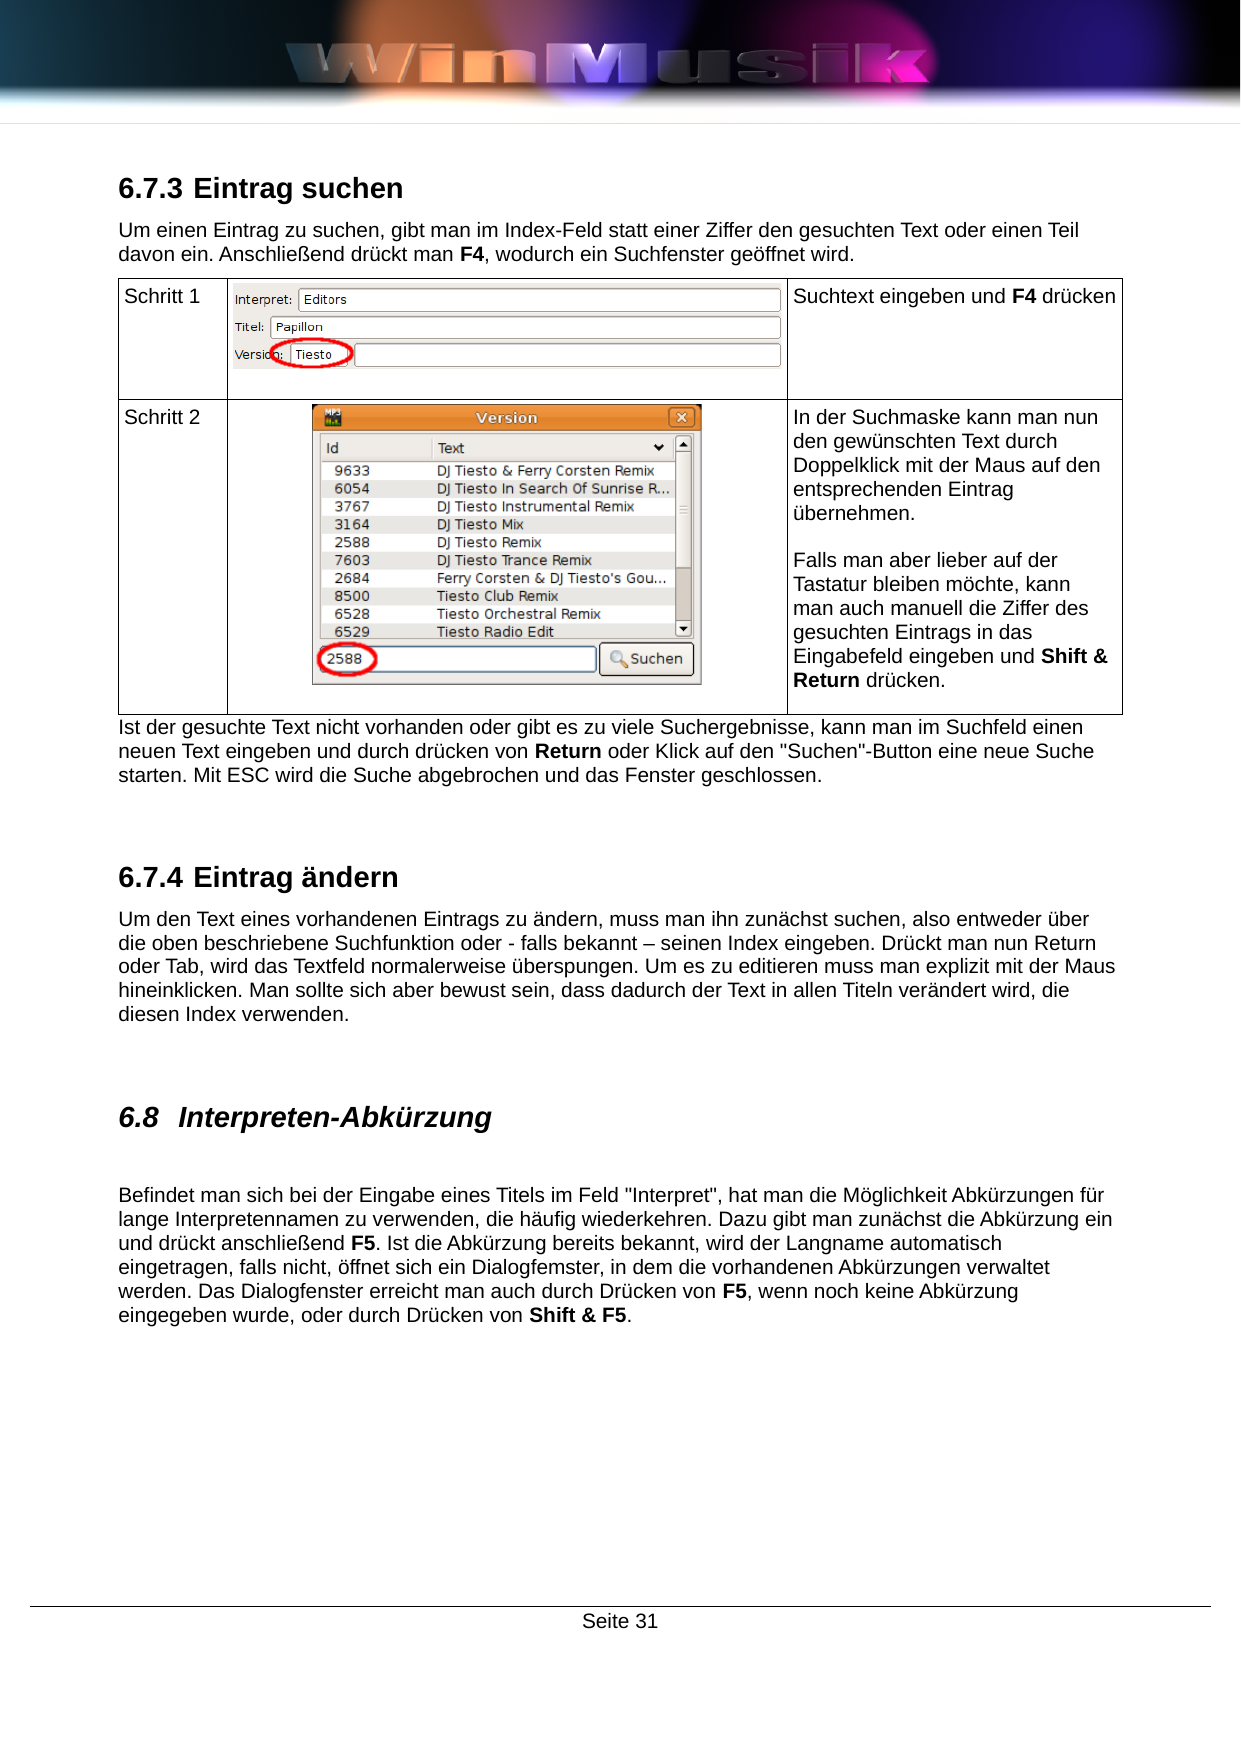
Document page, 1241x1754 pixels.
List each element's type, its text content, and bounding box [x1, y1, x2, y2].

text Um den Text eines vorhandenen Eintrags zu ändern, muss man ihn zunächst suchen, also entweder über die oben beschriebene Suchfunktion oder - falls bekannt – seinen Index eingeben. Drückt man nun Return oder Tab, wird das Textfeld normalerweise überspungen. Um es zu editieren muss man explizit mit der Maus hineinklicken. Man sollte sich aber bewust sein, dass dadurch der Text in allen Titeln verändert wird, die diesen Index verwenden. [118, 906, 1122, 1026]
subtitle Eintrag suchen [118, 172, 1122, 205]
table_cell [228, 400, 787, 404]
table_header Schritt 1 [119, 279, 227, 399]
text Ist der gesuchte Text nicht vorhanden oder gibt es zu viele Suchergebnisse, kann man im Suchfeld einen neuen Text eingeben und durch drücken von Return oder Klick auf den "Suchen"-Button eine neue Suche starten. Mit ESC wird die Suche abgebrochen und das Fenster geschlossen. [118, 715, 1122, 786]
table_header [228, 279, 787, 399]
table_cell Schritt 2 [119, 400, 227, 714]
table_cell In der Suchmaske kann man nun den gewünschten Text durch Doppelklick mit der Maus auf den entsprechenden Eintrag übernehmen. Falls man aber lieber auf der Tastatur bleiben möchte, kann man auch manuell die Ziffer des gesuchten Eintrags in das Eingabefeld eingeben und Shift & Return drücken. [788, 400, 1122, 714]
table_header Suchtext eingeben und F4 drücken [788, 279, 1122, 399]
text Um einen Eintrag zu suchen, gibt man im Index-Feld statt einer Ziffer den gesuchten Text oder einen Teil davon ein. Anschließend drückt man F4, wodurch ein Suchfenster geöffnet wird. [118, 218, 1122, 266]
picture [232, 283, 782, 369]
subtitle Eintrag ändern [118, 860, 1122, 894]
table_cell [228, 405, 787, 714]
subtitle Interpreten-Abkürzung [118, 1100, 1122, 1134]
picture [312, 404, 702, 685]
text Befindet man sich bei der Eingabe eines Titels im Feld "Interpret", hat man die Möglichkeit Abkürzungen für lange Interpretennamen zu verwenden, die häufig wiederkehren. Dazu gibt man zunächst die Abkürzung ein und drückt anschließend F5. Ist die Abkürzung bereits bekannt, wird der Langname automatisch eingetragen, falls nicht, öffnet sich ein Dialogfemster, in dem die vorhandenen Abkürzungen verwaltet werden. Das Dialogfenster erreicht man auch durch Drücken von F5, wenn noch keine Abkürzung eingegeben wurde, oder durch Drücken von Shift & F5. [118, 1183, 1122, 1326]
